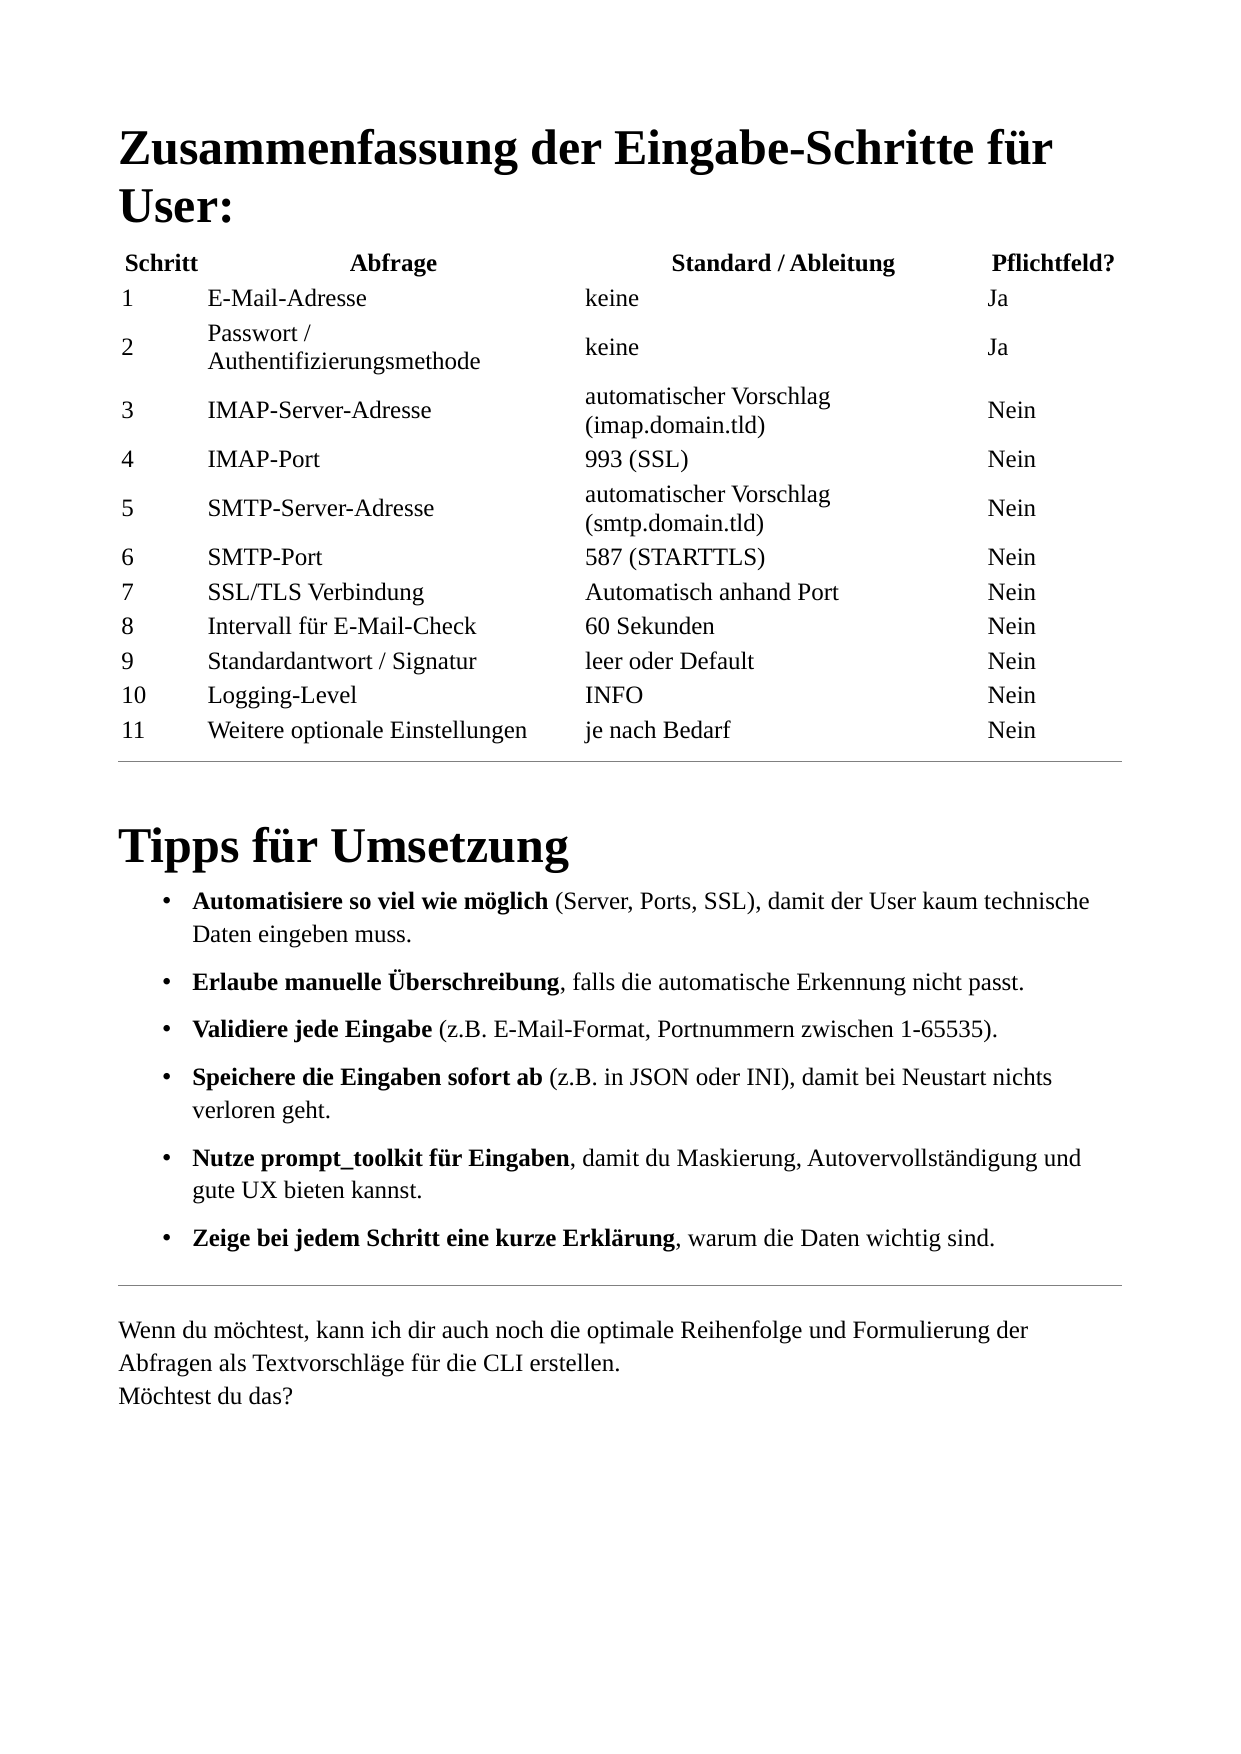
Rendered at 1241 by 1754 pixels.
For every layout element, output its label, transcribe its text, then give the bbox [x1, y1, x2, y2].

table_cell Nein [985, 609, 1122, 643]
text Wenn du möchtest, kann ich dir auch noch die optimale Reihenfolge und Formulierung der Abfragen als Textvorschläge für die CLI erstellen. Möchtest du das? [118, 1315, 1122, 1410]
subtitle Zusammenfassung der Eingabe-Schritte für User: [118, 118, 1122, 233]
table_cell Nein [985, 378, 1122, 441]
table_cell Ja [985, 315, 1122, 378]
table_cell 993 (SSL) [582, 441, 984, 476]
table_header Abfrage [204, 246, 582, 280]
list Validiere jede Eingabe (z.B. E-Mail-Format, Portnummern zwischen 1-65535). [162, 1014, 1122, 1043]
table_header Schritt [118, 246, 204, 280]
table_cell 3 [118, 378, 204, 441]
table_header Pflichtfeld? [985, 246, 1122, 280]
table_cell 1 [118, 280, 204, 315]
table_cell 10 [118, 678, 204, 712]
list Zeige bei jedem Schritt eine kurze Erklärung, warum die Daten wichtig sind. [162, 1223, 1122, 1252]
table_cell Passwort / Authentifizierungsmethode [204, 315, 582, 378]
table_cell Intervall für E-Mail-Check [204, 609, 582, 643]
table_cell Nein [985, 476, 1122, 539]
table_cell 587 (STARTTLS) [582, 539, 984, 574]
table_cell 60 Sekunden [582, 609, 984, 643]
table_cell 2 [118, 315, 204, 378]
list Erlaube manuelle Überschreibung, falls die automatische Erkennung nicht passt. [162, 967, 1122, 996]
table_cell 4 [118, 441, 204, 476]
list Automatisiere so viel wie möglich (Server, Ports, SSL), damit der User kaum technische Daten eingeben muss. [162, 886, 1122, 948]
table_header Standard / Ableitung [582, 246, 984, 280]
table_cell Nein [985, 539, 1122, 574]
table_cell automatischer Vorschlag (imap.domain.tld) [582, 378, 984, 441]
table_cell Nein [985, 441, 1122, 476]
table_cell automatischer Vorschlag (smtp.domain.tld) [582, 476, 984, 539]
table_cell Standardantwort / Signatur [204, 643, 582, 678]
table_cell keine [582, 315, 984, 378]
table_cell 9 [118, 643, 204, 678]
table_cell 11 [118, 712, 204, 747]
table_cell Weitere optionale Einstellungen [204, 712, 582, 747]
table_cell IMAP-Server-Adresse [204, 378, 582, 441]
table_cell SMTP-Server-Adresse [204, 476, 582, 539]
table_cell keine [582, 280, 984, 315]
list Nutze prompt_toolkit für Eingaben, damit du Maskierung, Autovervollständigung und gute UX bieten kannst. [162, 1143, 1122, 1204]
table_cell 6 [118, 539, 204, 574]
table_cell SSL/TLS Verbindung [204, 574, 582, 608]
table_cell E-Mail-Adresse [204, 280, 582, 315]
subtitle Tipps für Umsetzung [118, 816, 1122, 874]
table_cell SMTP-Port [204, 539, 582, 574]
table_cell 5 [118, 476, 204, 539]
table_cell Nein [985, 678, 1122, 712]
table_cell Automatisch anhand Port [582, 574, 984, 608]
table_cell leer oder Default [582, 643, 984, 678]
list Speichere die Eingaben sofort ab (z.B. in JSON oder INI), damit bei Neustart nichts verloren geht. [162, 1062, 1122, 1124]
table_cell 7 [118, 574, 204, 608]
table_cell INFO [582, 678, 984, 712]
table_cell je nach Bedarf [582, 712, 984, 747]
table_cell IMAP-Port [204, 441, 582, 476]
table_cell Ja [985, 280, 1122, 315]
table_cell Logging-Level [204, 678, 582, 712]
table_cell Nein [985, 712, 1122, 747]
table_cell Nein [985, 574, 1122, 608]
table_cell Nein [985, 643, 1122, 678]
table_cell 8 [118, 609, 204, 643]
